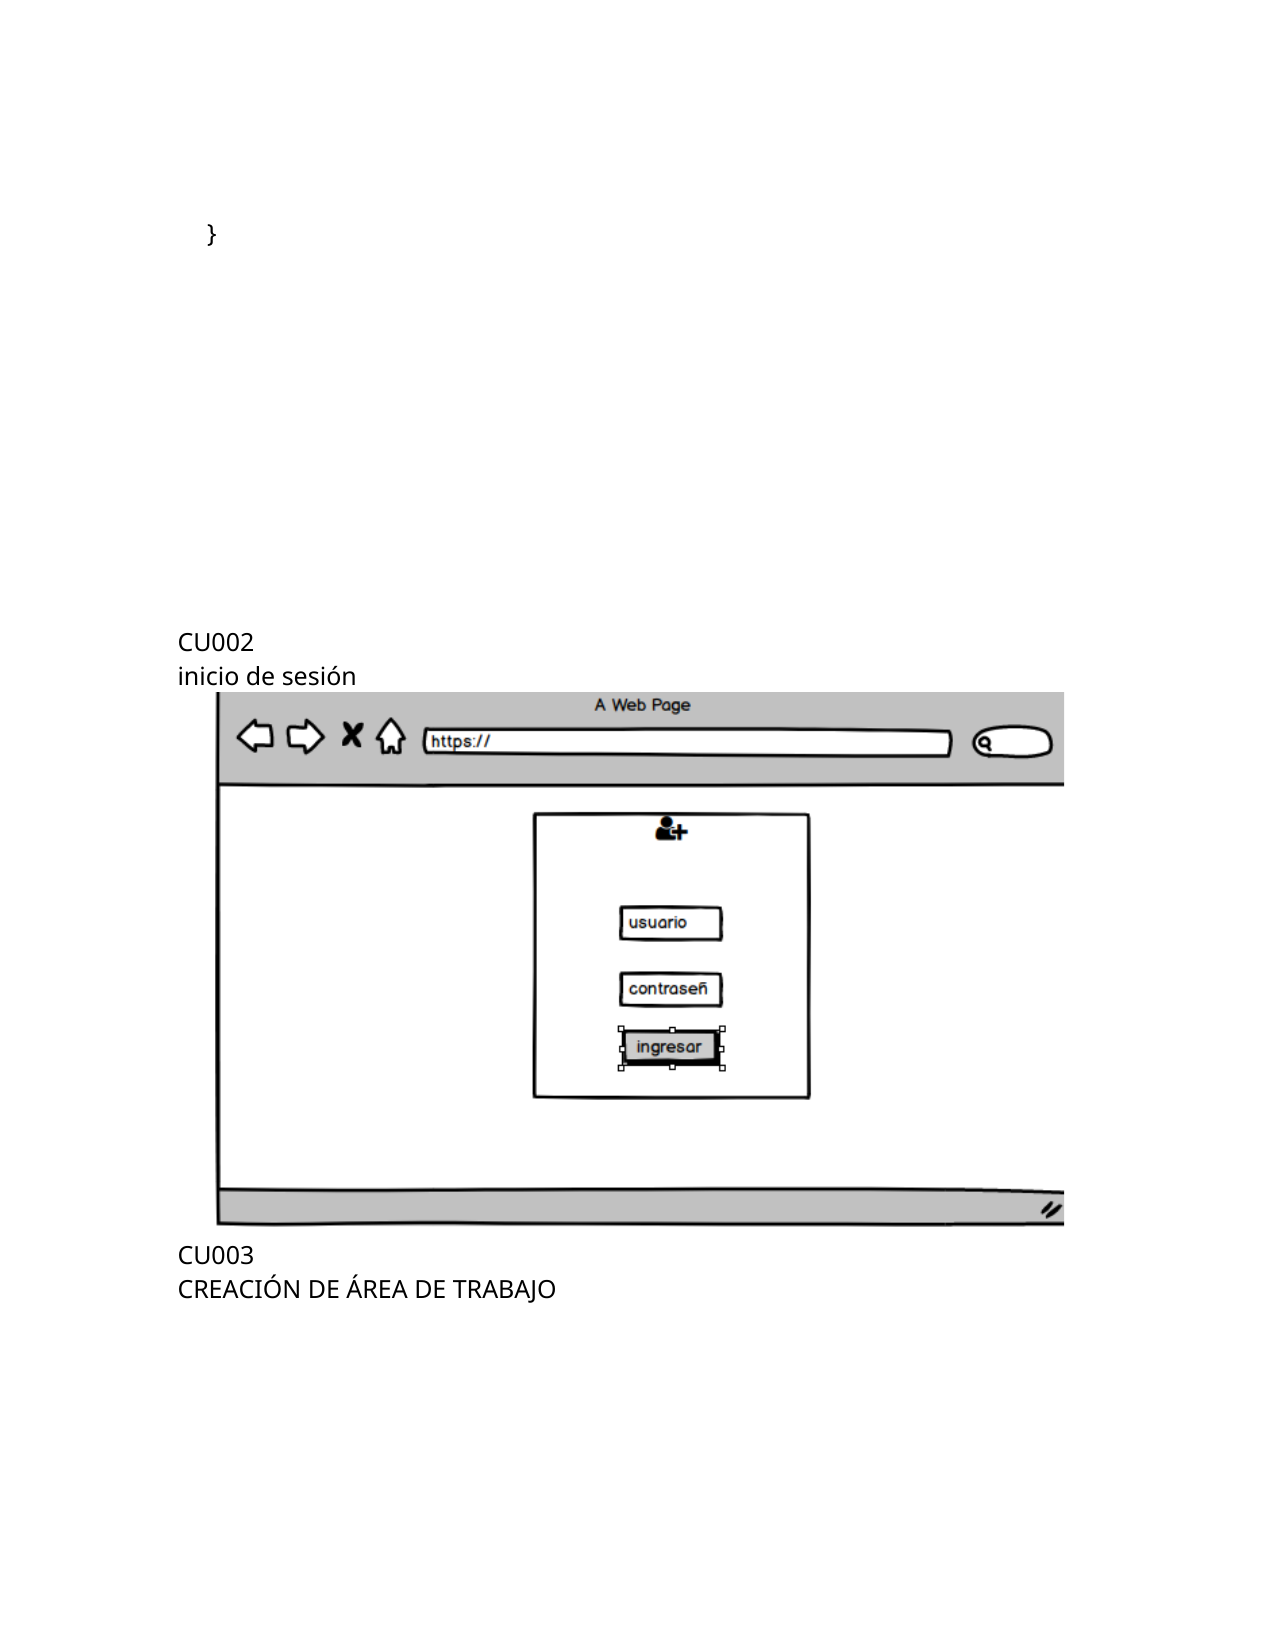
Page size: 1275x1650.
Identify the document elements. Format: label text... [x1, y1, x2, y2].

text inicio de sesión [177, 658, 1098, 693]
text CU002 [177, 624, 1098, 658]
picture [210, 692, 1065, 1231]
text CU003 [177, 1238, 1098, 1272]
text } [207, 216, 1098, 250]
text CREACIÓN DE ÁREA DE TRABAJO [177, 1272, 1098, 1306]
